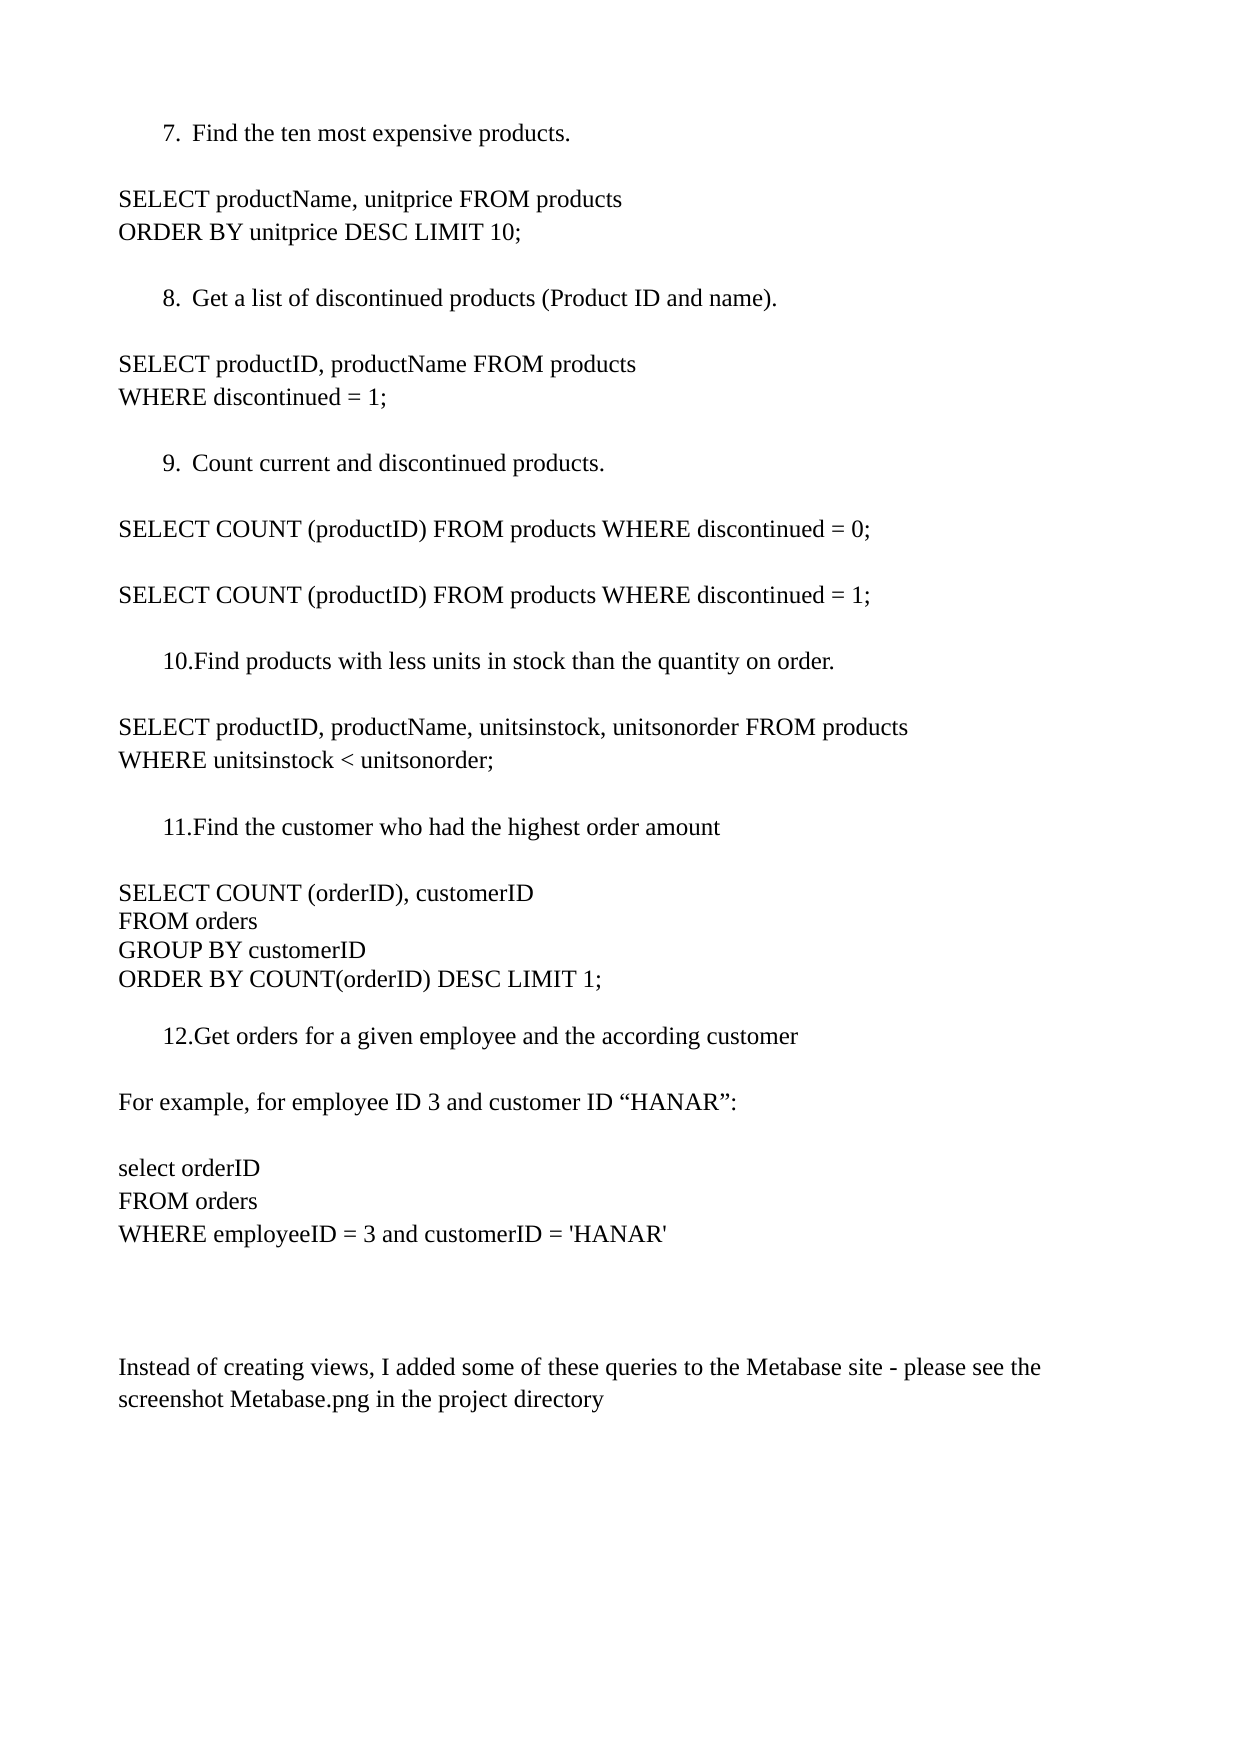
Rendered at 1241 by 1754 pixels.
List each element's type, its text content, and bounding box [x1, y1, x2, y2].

list Get a list of discontinued products (Product ID and name). [162, 283, 1122, 312]
text GROUP BY customerID [118, 935, 1122, 964]
text FROM orders [118, 1186, 1122, 1215]
text SELECT productID, productName, unitsinstock, unitsonorder FROM products [118, 712, 1122, 741]
text WHERE unitsinstock < unitsonorder; [118, 746, 1122, 774]
text select orderID [118, 1153, 1122, 1182]
text WHERE discontinued = 1; [118, 382, 1122, 411]
text FROM orders [118, 906, 1122, 935]
text Instead of creating views, I added some of these queries to the Metabase site - please see the screenshot Metabase.png in the project directory [118, 1352, 1122, 1413]
text ORDER BY COUNT(orderID) DESC LIMIT 1; [118, 964, 1122, 993]
text SELECT productID, productName FROM products [118, 349, 1122, 378]
text SELECT COUNT (orderID), customerID [118, 878, 1122, 906]
text SELECT productName, unitprice FROM products [118, 184, 1122, 213]
list Find products with less units in stock than the quantity on order. [162, 646, 1122, 675]
text WHERE employeeID = 3 and customerID = 'HANAR' [118, 1219, 1122, 1248]
list Get orders for a given employee and the according customer [162, 1021, 1122, 1050]
list Find the customer who had the highest order amount [162, 812, 1122, 840]
text ORDER BY unitprice DESC LIMIT 10; [118, 217, 1122, 246]
list Count current and discontinued products. [162, 448, 1122, 477]
text For example, for employee ID 3 and customer ID “HANAR”: [118, 1087, 1122, 1116]
text SELECT COUNT (productID) FROM products WHERE discontinued = 0; [118, 514, 1122, 543]
list Find the ten most expensive products. [162, 118, 1122, 147]
text SELECT COUNT (productID) FROM products WHERE discontinued = 1; [118, 580, 1122, 609]
